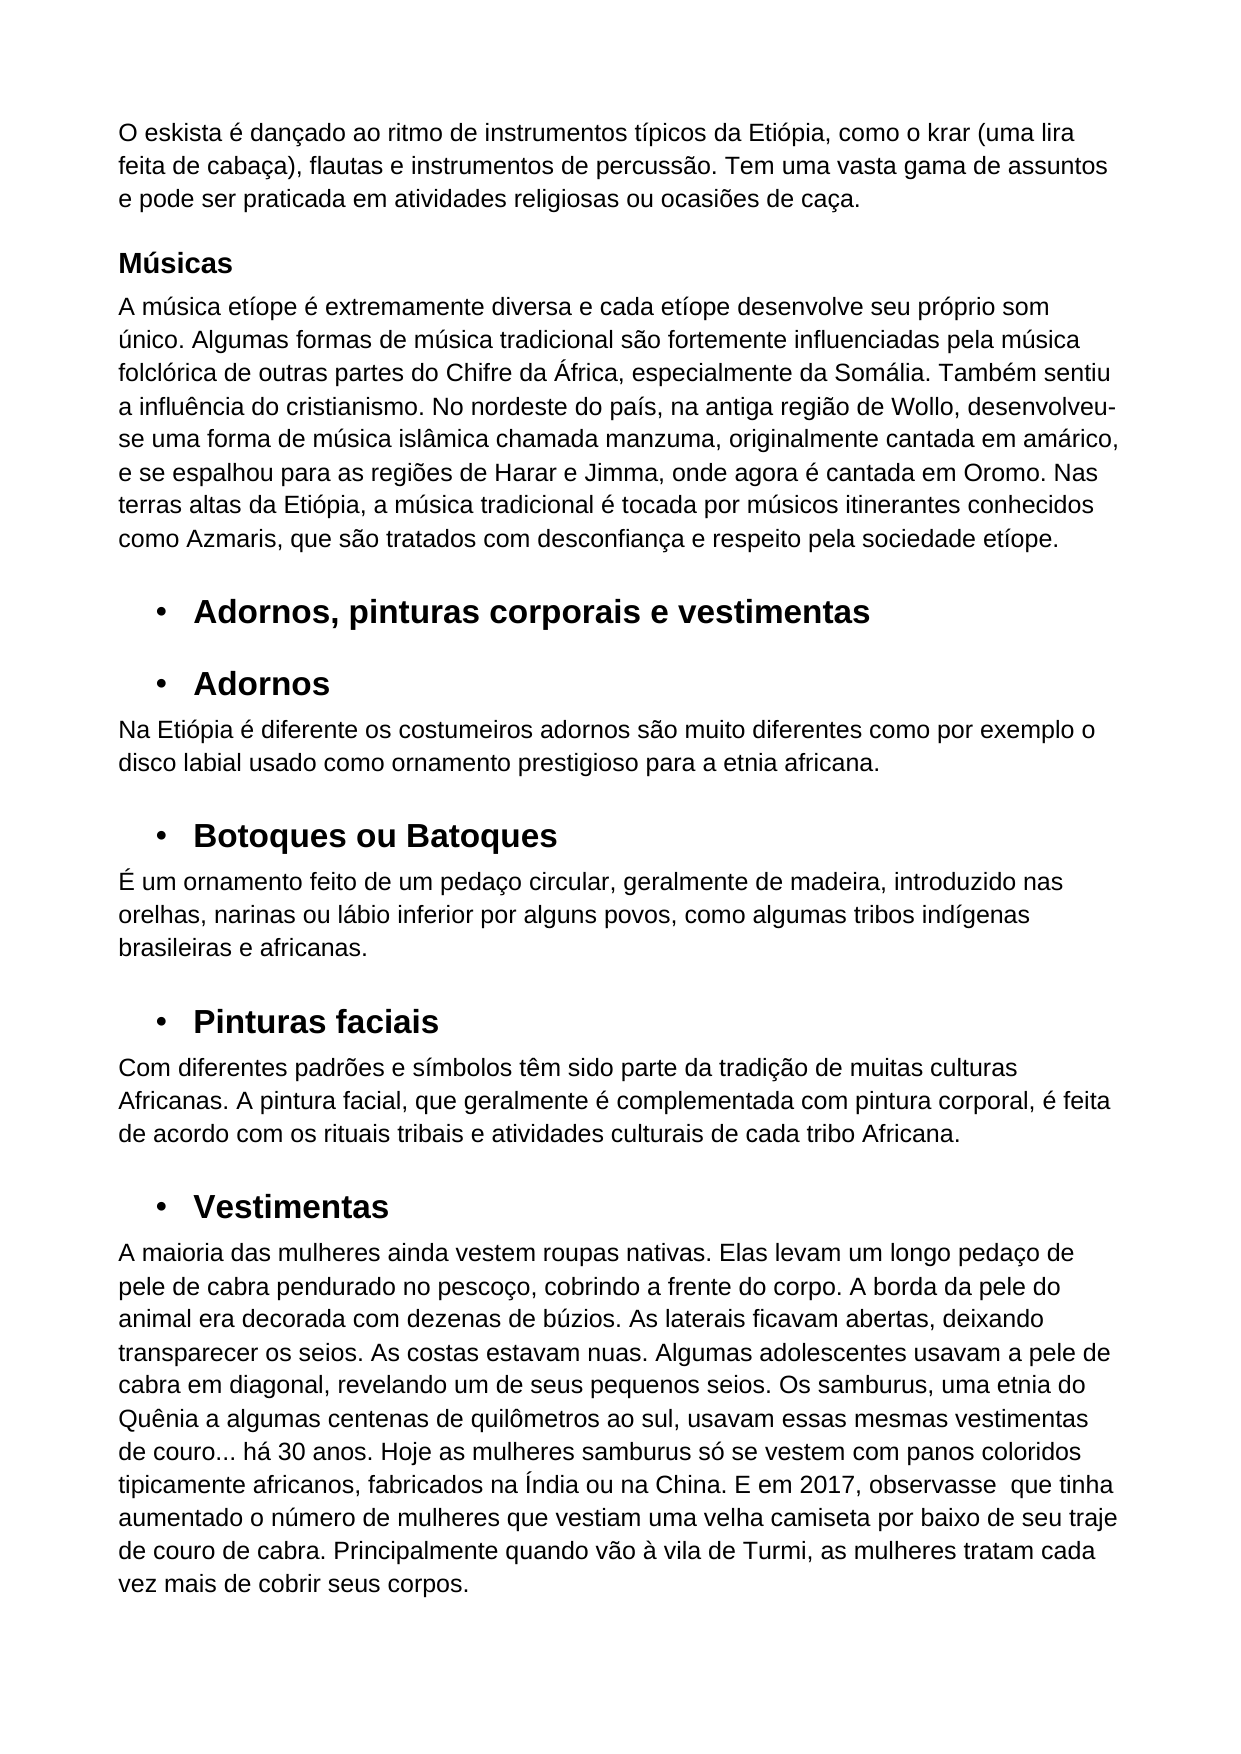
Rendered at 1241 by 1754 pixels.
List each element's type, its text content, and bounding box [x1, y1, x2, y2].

text Na Etiópia é diferente os costumeiros adornos são muito diferentes como por exemplo o disco labial usado como ornamento prestigioso para a etnia africana. [118, 715, 1122, 777]
text A música etíope é extremamente diversa e cada etíope desenvolve seu próprio som único. Algumas formas de música tradicional são fortemente influenciadas pela música folclórica de outras partes do Chifre da África, especialmente da Somália. Também sentiu a influência do cristianismo. No nordeste do país, na antiga região de Wollo, desenvolveu-se uma forma de música islâmica chamada manzuma, originalmente cantada em amárico, e se espalhou para as regiões de Harar e Jimma, onde agora é cantada em Oromo. Nas terras altas da Etiópia, a música tradicional é tocada por músicos itinerantes conhecidos como Azmaris, que são tratados com desconfiança e respeito pela sociedade etíope. [118, 292, 1122, 552]
text É um ornamento feito de um pedaço circular, geralmente de madeira, introduzido nas orelhas, narinas ou lábio inferior por alguns povos, como algumas tribos indígenas brasileiras e africanas. [118, 867, 1122, 962]
text A maioria das mulheres ainda vestem roupas nativas. Elas levam um longo pedaço de pele de cabra pendurado no pescoço, cobrindo a frente do corpo. A borda da pele do animal era decorada com dezenas de búzios. As laterais ficavam abertas, deixando transparecer os seios. As costas estavam nuas. Algumas adolescentes usavam a pele de cabra em diagonal, revelando um de seus pequenos seios. Os samburus, uma etnia do Quênia a algumas centenas de quilômetros ao sul, usavam essas mesmas vestimentas de couro... há 30 anos. Hoje as mulheres samburus só se vestem com panos coloridos tipicamente africanos, fabricados na Índia ou na China. E em 2017, observasse que tinha aumentado o número de mulheres que vestiam uma velha camiseta por baixo de seu traje de couro de cabra. Principalmente quando vão à vila de Turmi, as mulheres tratam cada vez mais de cobrir seus corpos. [118, 1238, 1122, 1597]
list Pinturas faciais [156, 1002, 1122, 1040]
text Com diferentes padrões e símbolos têm sido parte da tradição de muitas culturas Africanas. A pintura facial, que geralmente é complementada com pintura corporal, é feita de acordo com os rituais tribais e atividades culturais de cada tribo Africana. [118, 1053, 1122, 1148]
list Adornos, pinturas corporais e vestimentas [156, 592, 1122, 631]
list Adornos [156, 664, 1122, 702]
list Vestimentas [156, 1187, 1122, 1226]
subtitle Músicas [118, 246, 1122, 280]
list Botoques ou Batoques [156, 816, 1122, 855]
text O eskista é dançado ao ritmo de instrumentos típicos da Etiópia, como o krar (uma lira feita de cabaça), flautas e instrumentos de percussão. Tem uma vasta gama de assuntos e pode ser praticada em atividades religiosas ou ocasiões de caça. [118, 118, 1122, 213]
